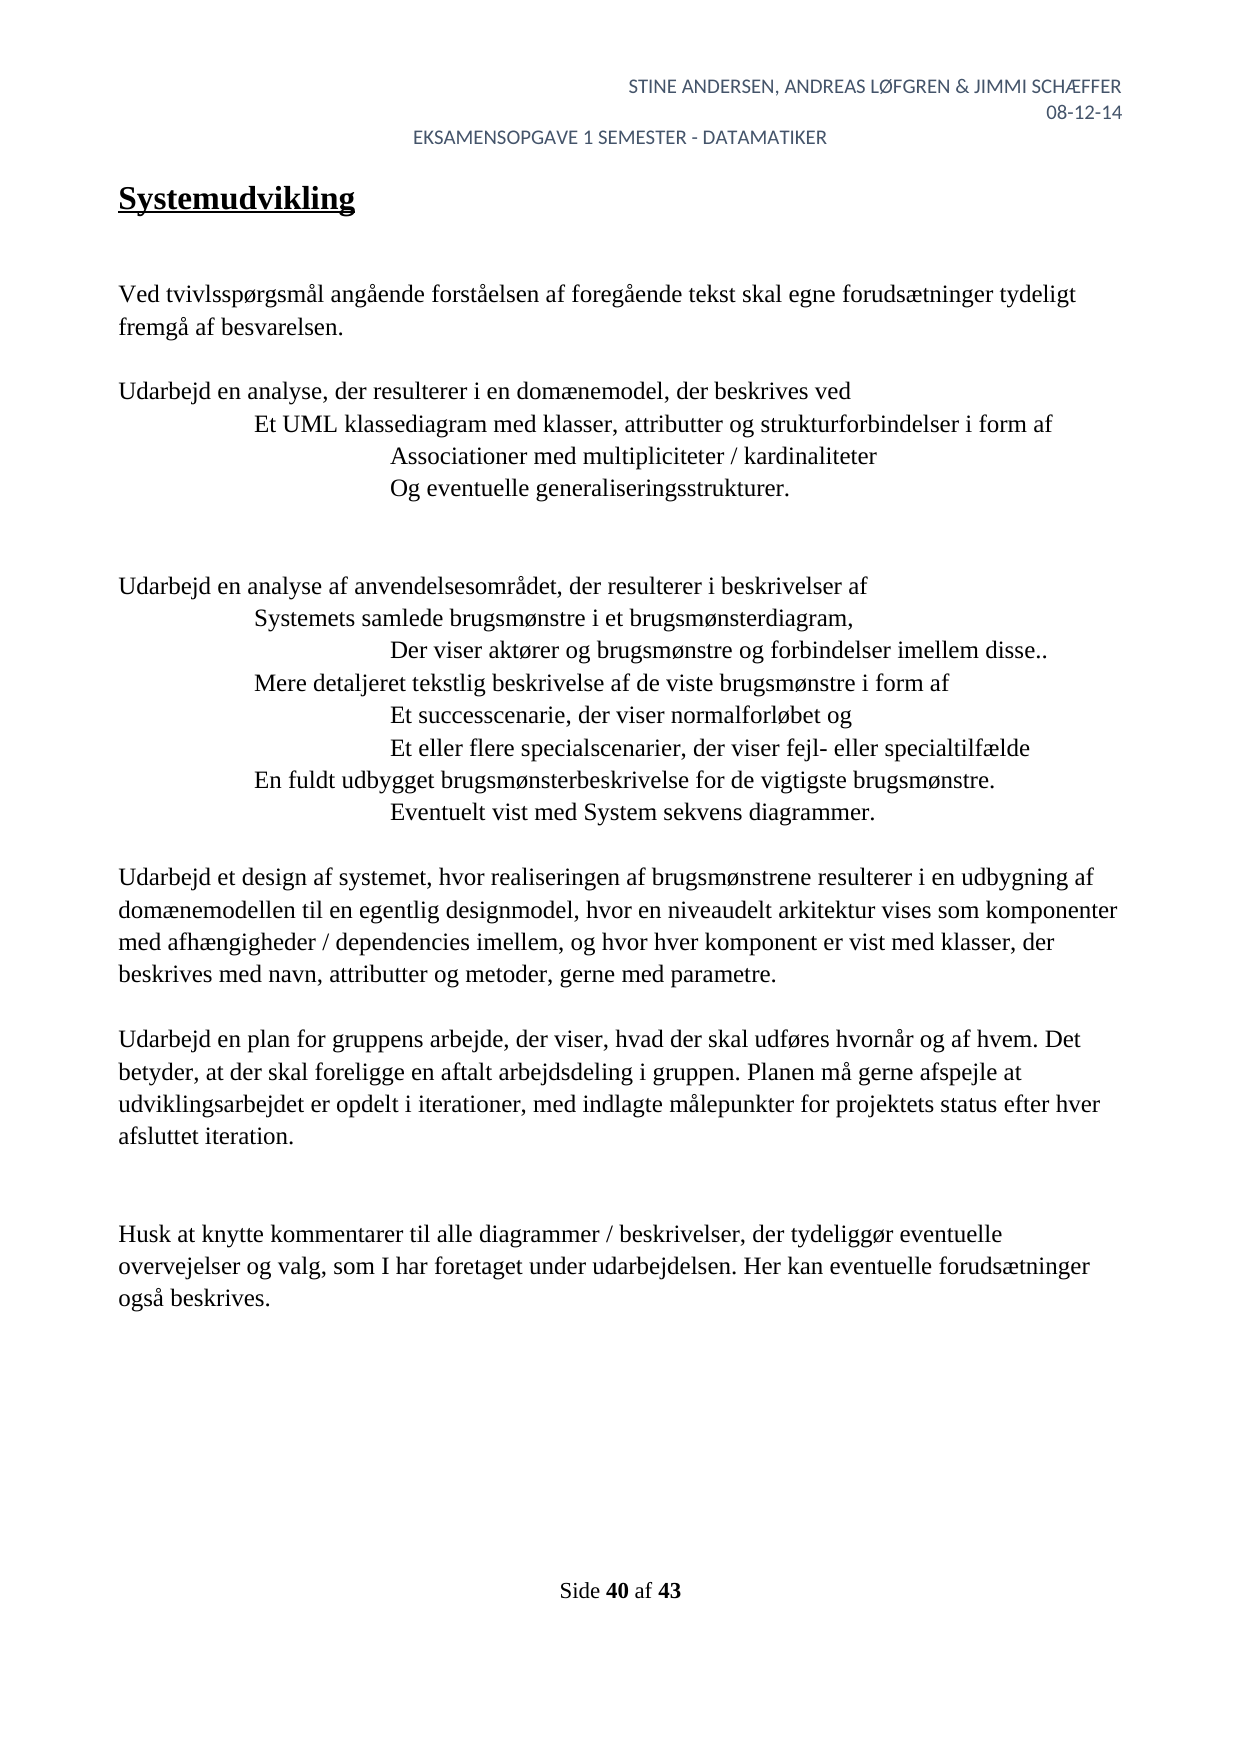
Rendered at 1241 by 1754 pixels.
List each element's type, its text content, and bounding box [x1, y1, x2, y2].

text Og eventuelle generaliseringsstrukturer. [118, 473, 1122, 502]
text Associationer med multipliciteter / kardinaliteter [118, 441, 1122, 470]
text Husk at knytte kommentarer til alle diagrammer / beskrivelser, der tydeliggør eventuelle overvejelser og valg, som I har foretaget under udarbejdelsen. Her kan eventuelle forudsætninger også beskrives. [118, 1219, 1122, 1312]
text Mere detaljeret tekstlig beskrivelse af de viste brugsmønstre i form af [118, 668, 1122, 697]
text Udarbejd en plan for gruppens arbejde, der viser, hvad der skal udføres hvornår og af hvem. Det betyder, at der skal foreligge en aftalt arbejdsdeling i gruppen. Planen må gerne afspejle at udviklingsarbejdet er opdelt i iterationer, med indlagte målepunkter for projektets status efter hver afsluttet iteration. [118, 1024, 1122, 1150]
text Ved tvivlsspørgsmål angående forståelsen af foregående tekst skal egne forudsætninger tydeligt fremgå af besvarelsen. [118, 279, 1122, 340]
text Systemudvikling [118, 178, 1122, 216]
text Et successcenarie, der viser normalforløbet og [118, 700, 1122, 729]
text En fuldt udbygget brugsmønsterbeskrivelse for de vigtigste brugsmønstre. [118, 765, 1122, 794]
text Systemets samlede brugsmønstre i et brugsmønsterdiagram, [118, 603, 1122, 632]
text Et UML klassediagram med klasser, attributter og strukturforbindelser i form af [118, 409, 1122, 437]
text Udarbejd en analyse af anvendelsesområdet, der resulterer i beskrivelser af [118, 571, 1122, 599]
text Et eller flere specialscenarier, der viser fejl- eller specialtilfælde [118, 733, 1122, 761]
text Udarbejd en analyse, der resulterer i en domænemodel, der beskrives ved [118, 376, 1122, 405]
text Udarbejd et design af systemet, hvor realiseringen af brugsmønstrene resulterer i en udbygning af domænemodellen til en egentlig designmodel, hvor en niveaudelt arkitektur vises som komponenter med afhængigheder / dependencies imellem, og hvor hver komponent er vist med klasser, der beskrives med navn, attributter og metoder, gerne med parametre. [118, 862, 1122, 988]
text Eventuelt vist med System sekvens diagrammer. [118, 797, 1122, 826]
text Der viser aktører og brugsmønstre og forbindelser imellem disse.. [118, 636, 1122, 664]
